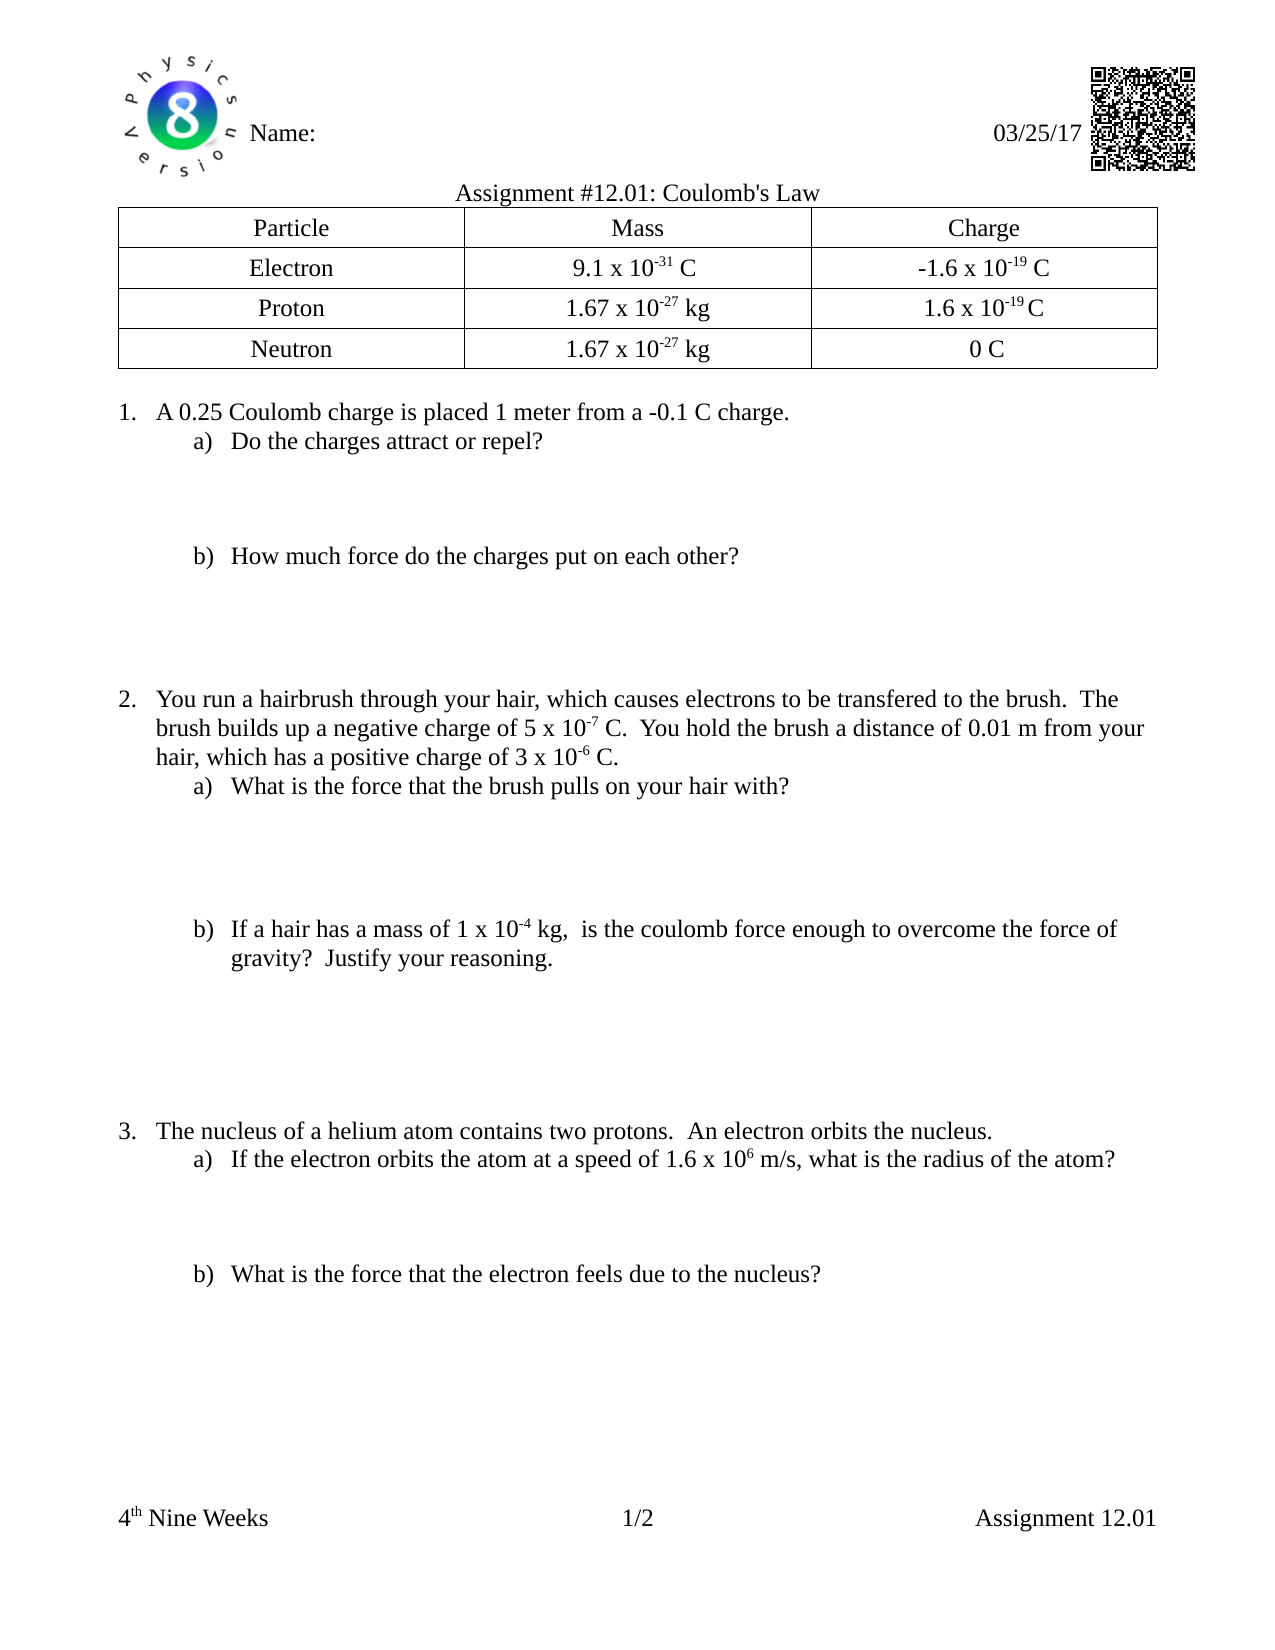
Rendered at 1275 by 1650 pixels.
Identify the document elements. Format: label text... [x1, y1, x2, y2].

picture [1082, 58, 1203, 179]
list What is the force that the electron feels due to the nucleus? [193, 1259, 1157, 1288]
table_header Charge [812, 208, 1157, 247]
table_cell 1.67 x 10-27 kg [465, 289, 811, 328]
table_cell -1.6 x 10-19 C [812, 248, 1157, 287]
table_cell 1.67 x 10-27 kg [465, 329, 811, 368]
list If the electron orbits the atom at a speed of 1.6 x 106 m/s, what is the radius of the atom? [193, 1144, 1157, 1173]
list What is the force that the brush pulls on your hair with? [193, 771, 1157, 799]
list Do the charges attract or repel? [193, 426, 1157, 454]
list The nucleus of a helium atom contains two protons. An electron orbits the nucleus. [118, 1116, 1157, 1144]
list A 0.25 Coulomb charge is placed 1 meter from a -0.1 C charge. [118, 397, 1157, 426]
list How much force do the charges put on each other? [193, 541, 1157, 569]
table_cell Electron [119, 248, 464, 287]
table_cell 9.1 x 10-31 C [465, 248, 811, 287]
list You run a hairbrush through your hair, which causes electrons to be transfered to the brush. The brush builds up a negative charge of 5 x 10-7 C. You hold the brush a distance of 0.01 m from your hair, which has a positive charge of 3 x 10-6 C. [118, 684, 1157, 771]
picture [124, 56, 237, 177]
table_header Mass [465, 208, 811, 247]
table_header Particle [119, 208, 464, 247]
table_cell Neutron [119, 329, 464, 368]
list If a hair has a mass of 1 x 10-4 kg, is the coulomb force enough to overcome the force of gravity? Justify your reasoning. [193, 914, 1157, 972]
table_cell Proton [119, 289, 464, 328]
table_cell 1.6 x 10-19 C [812, 289, 1157, 328]
text Assignment #12.01: Coulomb's Law [118, 176, 1157, 207]
table_cell 0 C [812, 329, 1157, 368]
